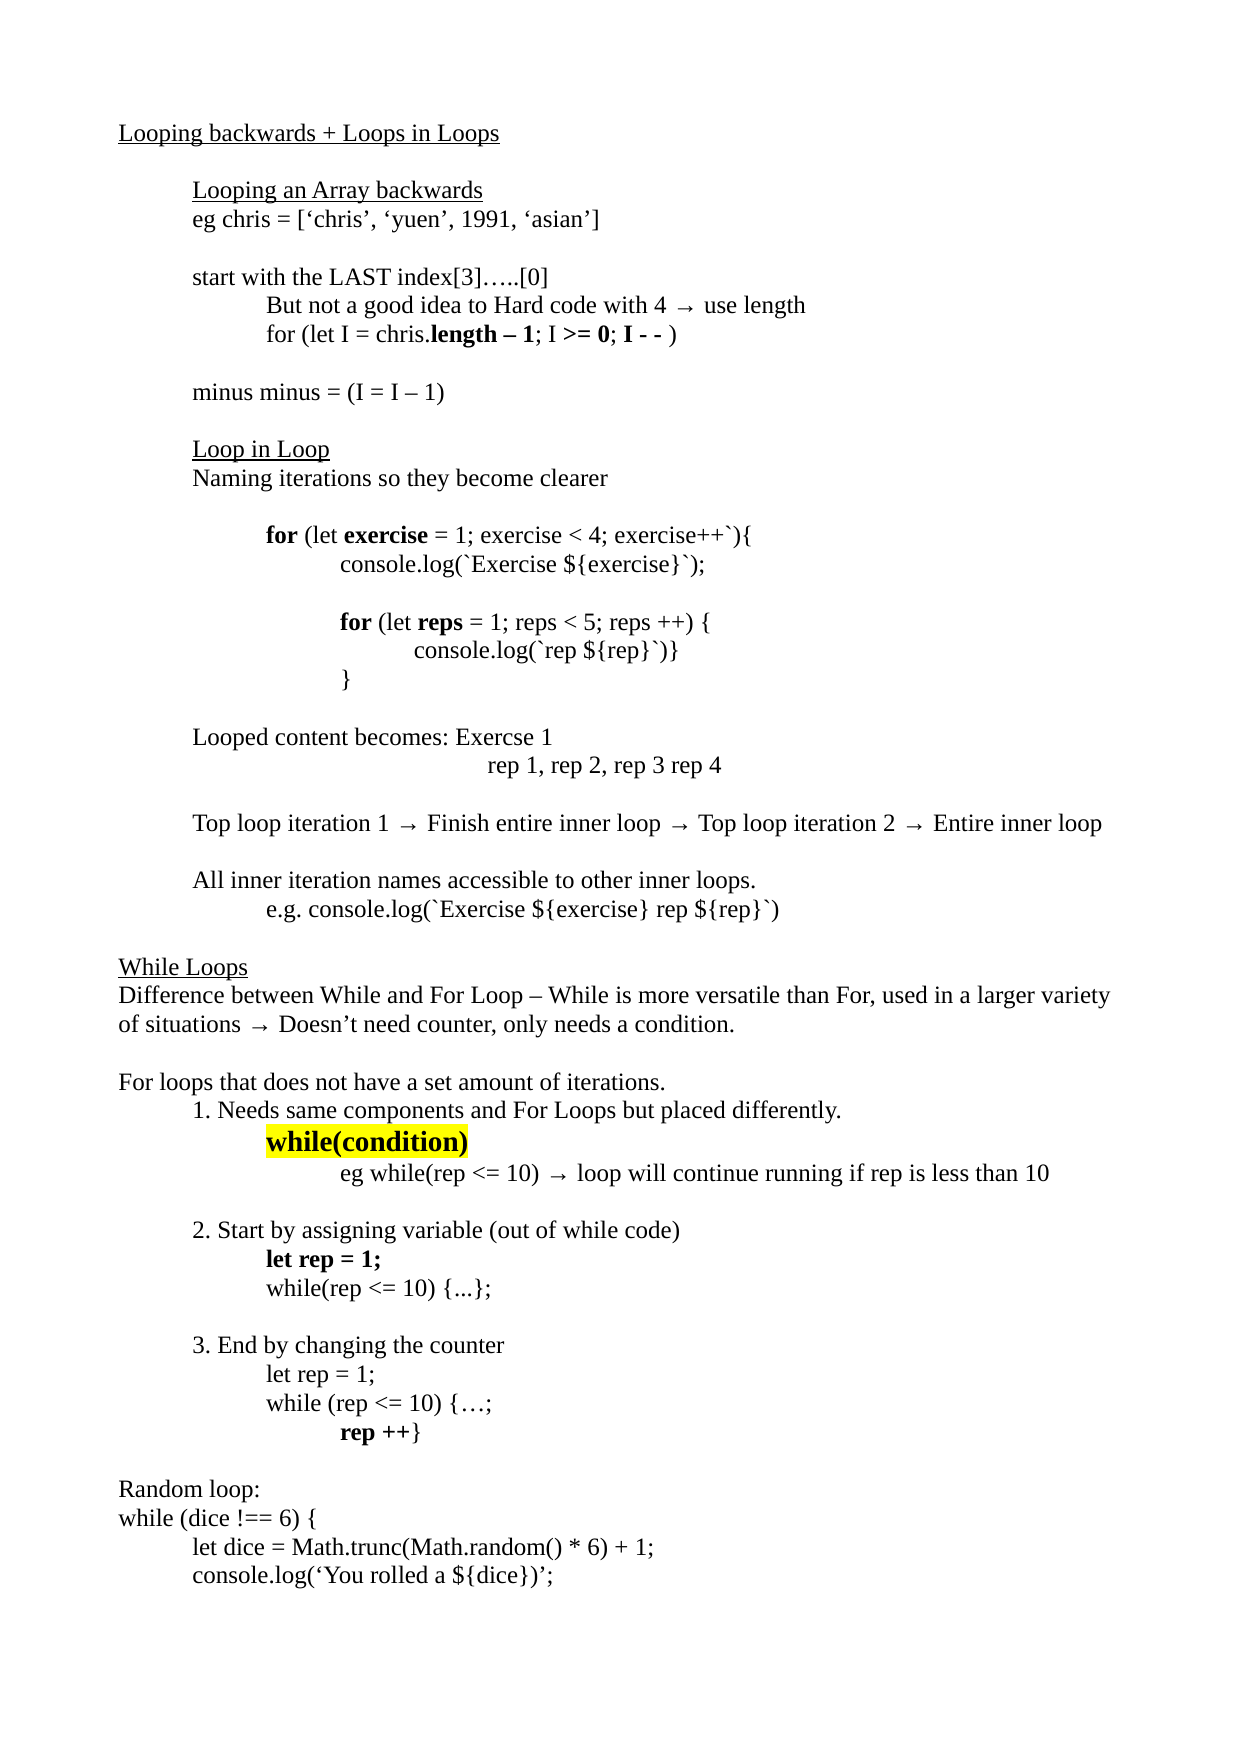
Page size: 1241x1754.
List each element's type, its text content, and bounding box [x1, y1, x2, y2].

text while (dice !== 6) { [118, 1503, 1122, 1532]
text console.log(`Exercise ${exercise}`); [118, 549, 1122, 578]
text But not a good idea to Hard code with 4 → use length [118, 291, 1122, 319]
text rep ++} [118, 1417, 1122, 1445]
text All inner iteration names accessible to other inner loops. [118, 866, 1122, 894]
text minus minus = (I = I – 1) [118, 377, 1122, 406]
text 3. End by changing the counter [118, 1330, 1122, 1359]
text eg chris = [‘chris’, ‘yuen’, 1991, ‘asian’] [118, 204, 1122, 233]
text for (let exercise = 1; exercise < 4; exercise++`){ [118, 521, 1122, 549]
text while(condition) [118, 1124, 1122, 1158]
text While Loops [118, 952, 1122, 981]
text 2. Start by assigning variable (out of while code) [118, 1215, 1122, 1244]
text 1. Needs same components and For Loops but placed differently. [118, 1096, 1122, 1124]
text For loops that does not have a set amount of iterations. [118, 1067, 1122, 1096]
text rep 1, rep 2, rep 3 rep 4 [118, 751, 1122, 779]
text Random loop: [118, 1474, 1122, 1503]
text for (let reps = 1; reps < 5; reps ++) { [118, 607, 1122, 636]
text } [118, 664, 1122, 693]
text Looping backwards + Loops in Loops [118, 118, 1122, 147]
text Looping an Array backwards [118, 176, 1122, 204]
text Loop in Loop [118, 434, 1122, 463]
text e.g. console.log(`Exercise ${exercise} rep ${rep}`) [118, 894, 1122, 923]
text Top loop iteration 1 → Finish entire inner loop → Top loop iteration 2 → Entire inner loop [118, 808, 1122, 837]
text let dice = Math.trunc(Math.random() * 6) + 1; [118, 1532, 1122, 1560]
text while (rep <= 10) {…; [118, 1388, 1122, 1417]
text console.log(`rep ${rep}`)} [118, 636, 1122, 664]
text Difference between While and For Loop – While is more versatile than For, used in a larger variety of situations → Doesn’t need counter, only needs a condition. [118, 981, 1122, 1038]
text let rep = 1; [118, 1359, 1122, 1388]
text Looped content becomes: Exercse 1 [118, 722, 1122, 751]
text eg while(rep <= 10) → loop will continue running if rep is less than 10 [118, 1158, 1122, 1187]
text while(rep <= 10) {...}; [118, 1273, 1122, 1302]
text console.log(‘You rolled a ${dice})’; [118, 1560, 1122, 1589]
text start with the LAST index[3]…..[0] [118, 262, 1122, 291]
text for (let I = chris.length – 1; I >= 0; I - - ) [118, 319, 1122, 348]
text Naming iterations so they become clearer [118, 463, 1122, 492]
text let rep = 1; [118, 1244, 1122, 1273]
